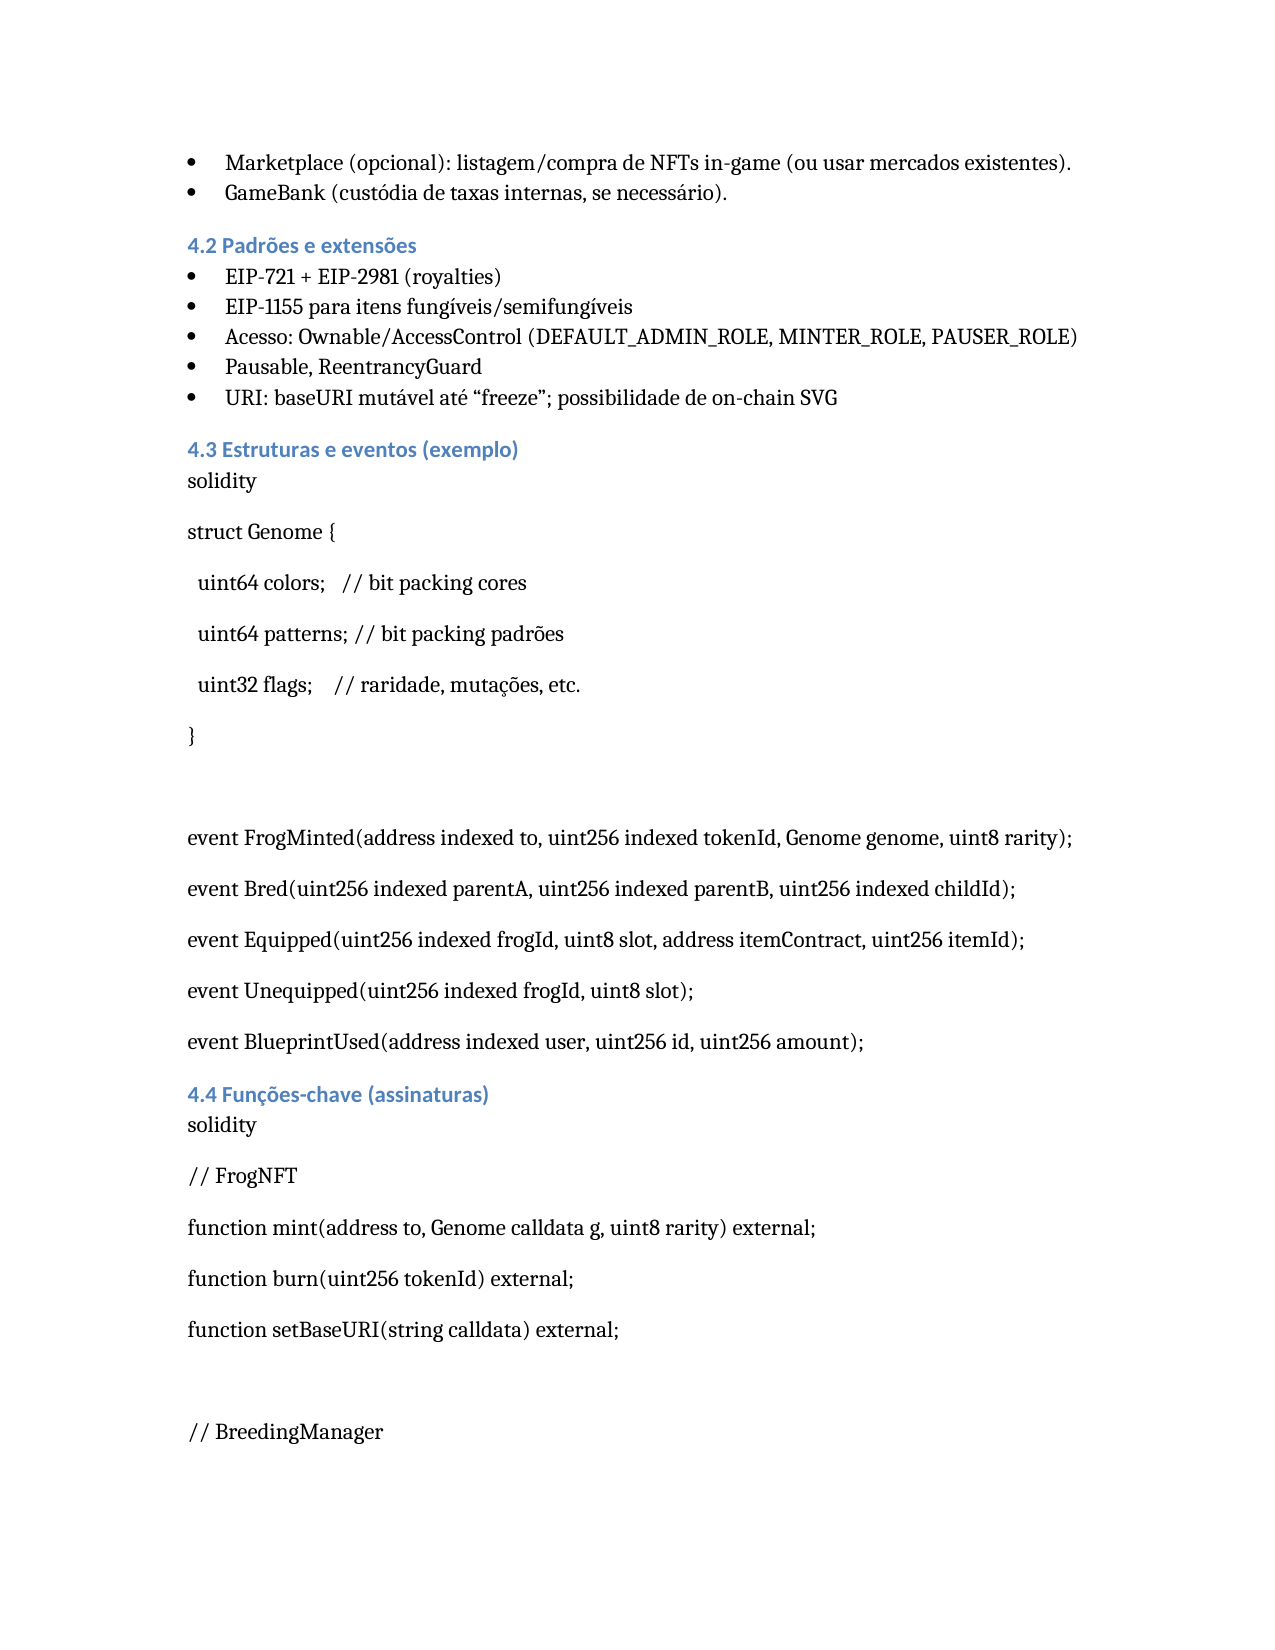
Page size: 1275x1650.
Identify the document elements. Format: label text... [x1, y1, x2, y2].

list GameBank (custódia de taxas internas, se necessário). [187, 180, 1087, 207]
subtitle 4.4 Funções-chave (assinaturas) [187, 1080, 1087, 1108]
text event Unequipped(uint256 indexed frogId, uint8 slot); [187, 978, 1087, 1004]
text function burn(uint256 tokenId) external; [187, 1265, 1087, 1292]
text } [187, 723, 1087, 749]
subtitle 4.3 Estruturas e eventos (exemplo) [187, 435, 1087, 463]
text event BlueprintUsed(address indexed user, uint256 id, uint256 amount); [187, 1029, 1087, 1055]
text struct Genome { [187, 518, 1087, 545]
list URI: baseURI mutável até “freeze”; possibilidade de on-chain SVG [187, 384, 1087, 411]
text solidity [187, 1112, 1087, 1138]
text // FrogNFT [187, 1163, 1087, 1189]
list Acesso: Ownable/AccessControl (DEFAULT_ADMIN_ROLE, MINTER_ROLE, PAUSER_ROLE) [187, 324, 1087, 350]
list EIP-1155 para itens fungíveis/semifungíveis [187, 294, 1087, 320]
text event FrogMinted(address indexed to, uint256 indexed tokenId, Genome genome, uint8 rarity); [187, 825, 1087, 851]
text uint64 colors; // bit packing cores [187, 569, 1087, 596]
list Marketplace (opcional): listagem/compra de NFTs in-game (ou usar mercados existentes). [187, 150, 1087, 176]
text event Bred(uint256 indexed parentA, uint256 indexed parentB, uint256 indexed childId); [187, 876, 1087, 902]
text event Equipped(uint256 indexed frogId, uint8 slot, address itemContract, uint256 itemId); [187, 927, 1087, 953]
text function setBaseURI(string calldata) external; [187, 1316, 1087, 1343]
list EIP-721 + EIP-2981 (royalties) [187, 263, 1087, 290]
text function mint(address to, Genome calldata g, uint8 rarity) external; [187, 1214, 1087, 1241]
list Pausable, ReentrancyGuard [187, 354, 1087, 380]
text uint64 patterns; // bit packing padrões [187, 621, 1087, 647]
text uint32 flags; // raridade, mutações, etc. [187, 672, 1087, 698]
text solidity [187, 467, 1087, 494]
text // BreedingManager [187, 1418, 1087, 1445]
subtitle 4.2 Padrões e extensões [187, 231, 1087, 259]
